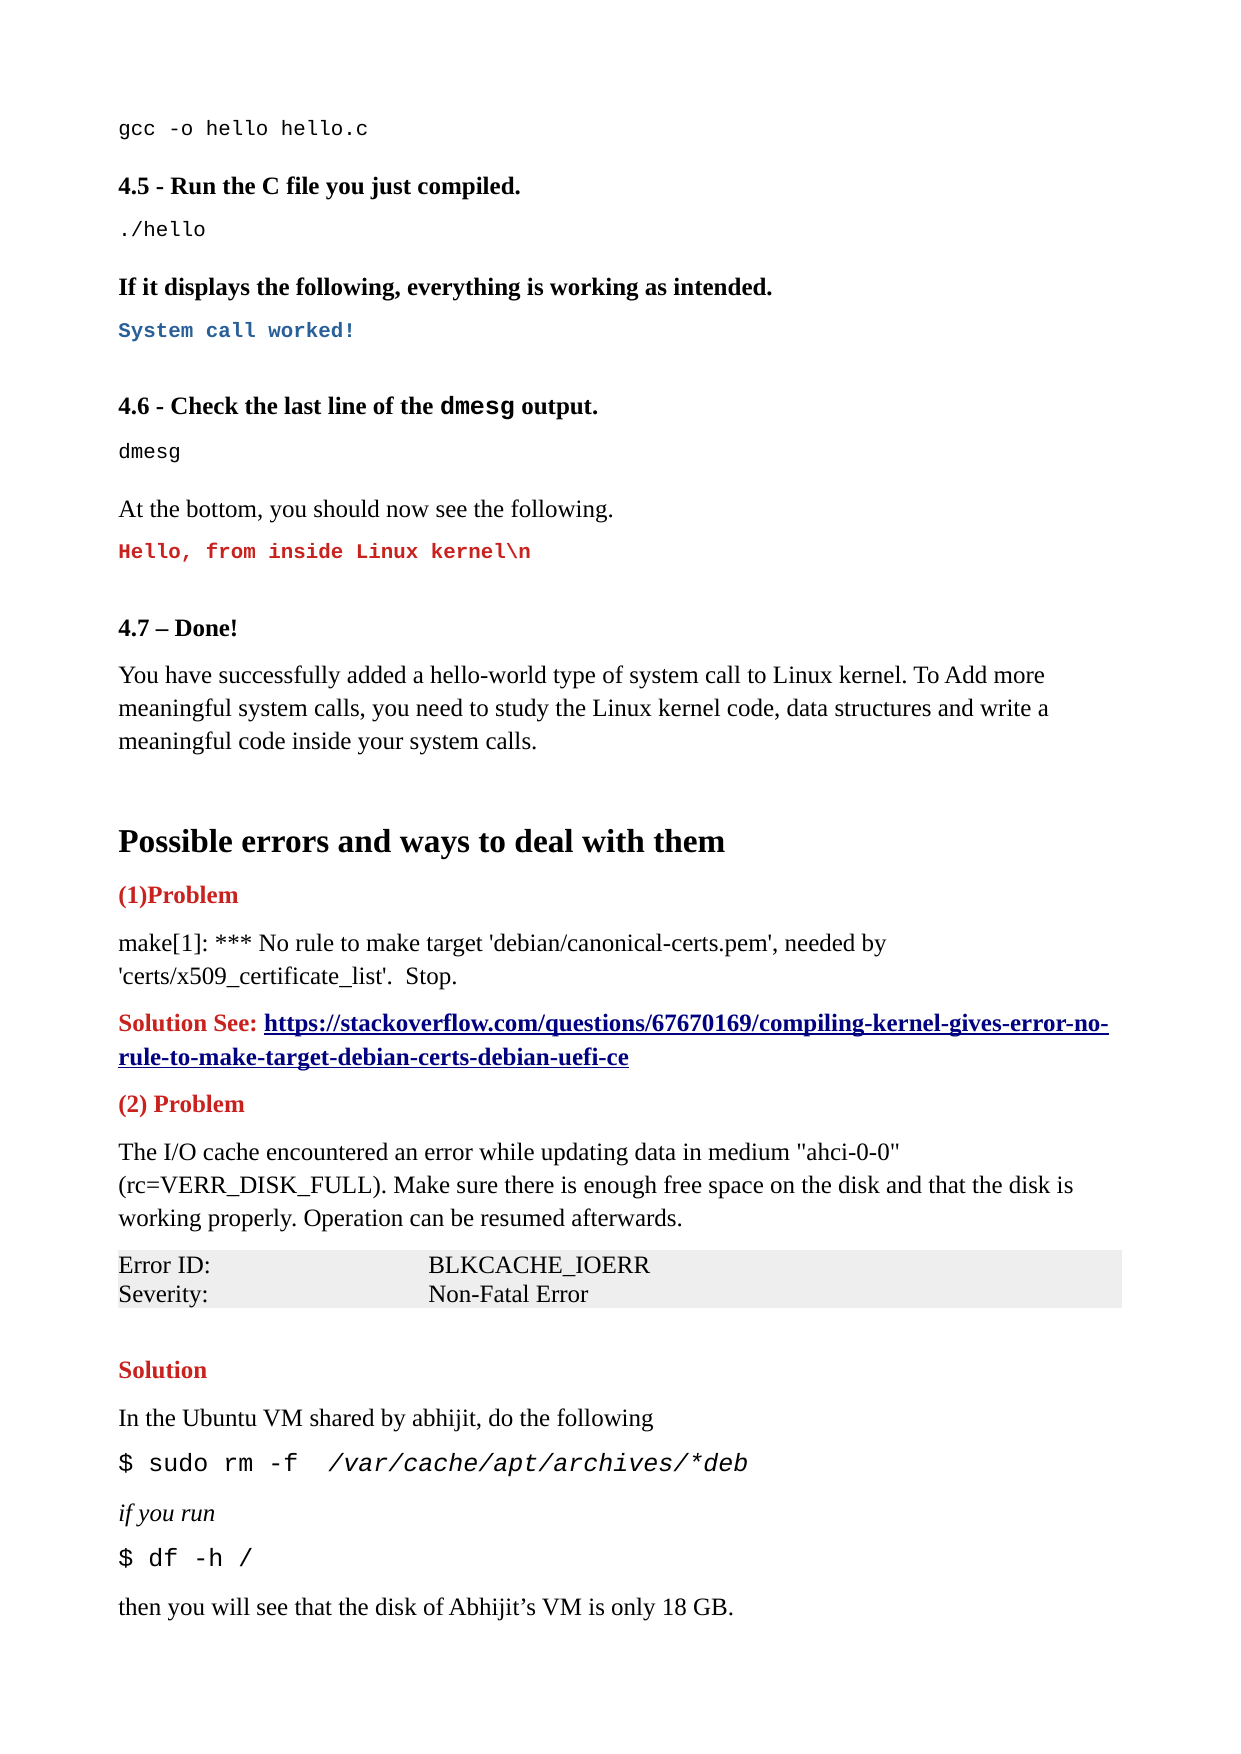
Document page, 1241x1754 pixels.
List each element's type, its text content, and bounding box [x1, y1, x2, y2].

text At the bottom, you should now see the following. [118, 494, 1122, 523]
text (2) Problem [118, 1089, 1122, 1118]
text In the Ubuntu VM shared by abhijit, do the following [118, 1403, 1122, 1432]
text Possible errors and ways to deal with them [118, 822, 1122, 860]
text 4.6 - Check the last line of the dmesg output. [118, 391, 1122, 422]
text dmesg [118, 441, 1122, 464]
text make[1]: *** No rule to make target 'debian/canonical-certs.pem', needed by 'certs/x509_certificate_list'. Stop. [118, 928, 1122, 990]
text (1)Problem [118, 880, 1122, 909]
text gcc -o hello hello.c [118, 118, 1122, 142]
text Solution See: https://stackoverflow.com/questions/67670169/compiling-kernel-gives-error-no-rule-to-make-target-debian-certs-debian-uefi-ce [118, 1008, 1122, 1070]
text $ df -h / [118, 1545, 1122, 1574]
table_header Error ID: [118, 1250, 428, 1279]
table_cell Non-Fatal Error [428, 1279, 1122, 1308]
text Solution [118, 1356, 1122, 1384]
text 4.7 – Done! [118, 613, 1122, 642]
text then you will see that the disk of Abhijit’s VM is only 18 GB. [118, 1592, 1122, 1621]
text You have successfully added a hello-world type of system call to Linux kernel. To Add more meaningful system calls, you need to study the Linux kernel code, data structures and write a meaningful code inside your system calls. [118, 660, 1122, 755]
text System call worked! [118, 319, 1122, 343]
table_header BLKCACHE_IOERR [428, 1250, 1122, 1279]
table_cell Severity: [118, 1279, 428, 1308]
text If it displays the following, everything is working as intended. [118, 272, 1122, 301]
text ./hello [118, 219, 1122, 242]
text $ sudo rm -f /var/cache/apt/archives/*deb [118, 1451, 1122, 1479]
text if you run [118, 1498, 1122, 1527]
text Hello, from inside Linux kernel\n [118, 542, 1122, 565]
text 4.5 - Run the C file you just compiled. [118, 171, 1122, 200]
text The I/O cache encountered an error while updating data in medium "ahci-0-0" (rc=VERR_DISK_FULL). Make sure there is enough free space on the disk and that the disk is working properly. Operation can be resumed afterwards. [118, 1137, 1122, 1232]
